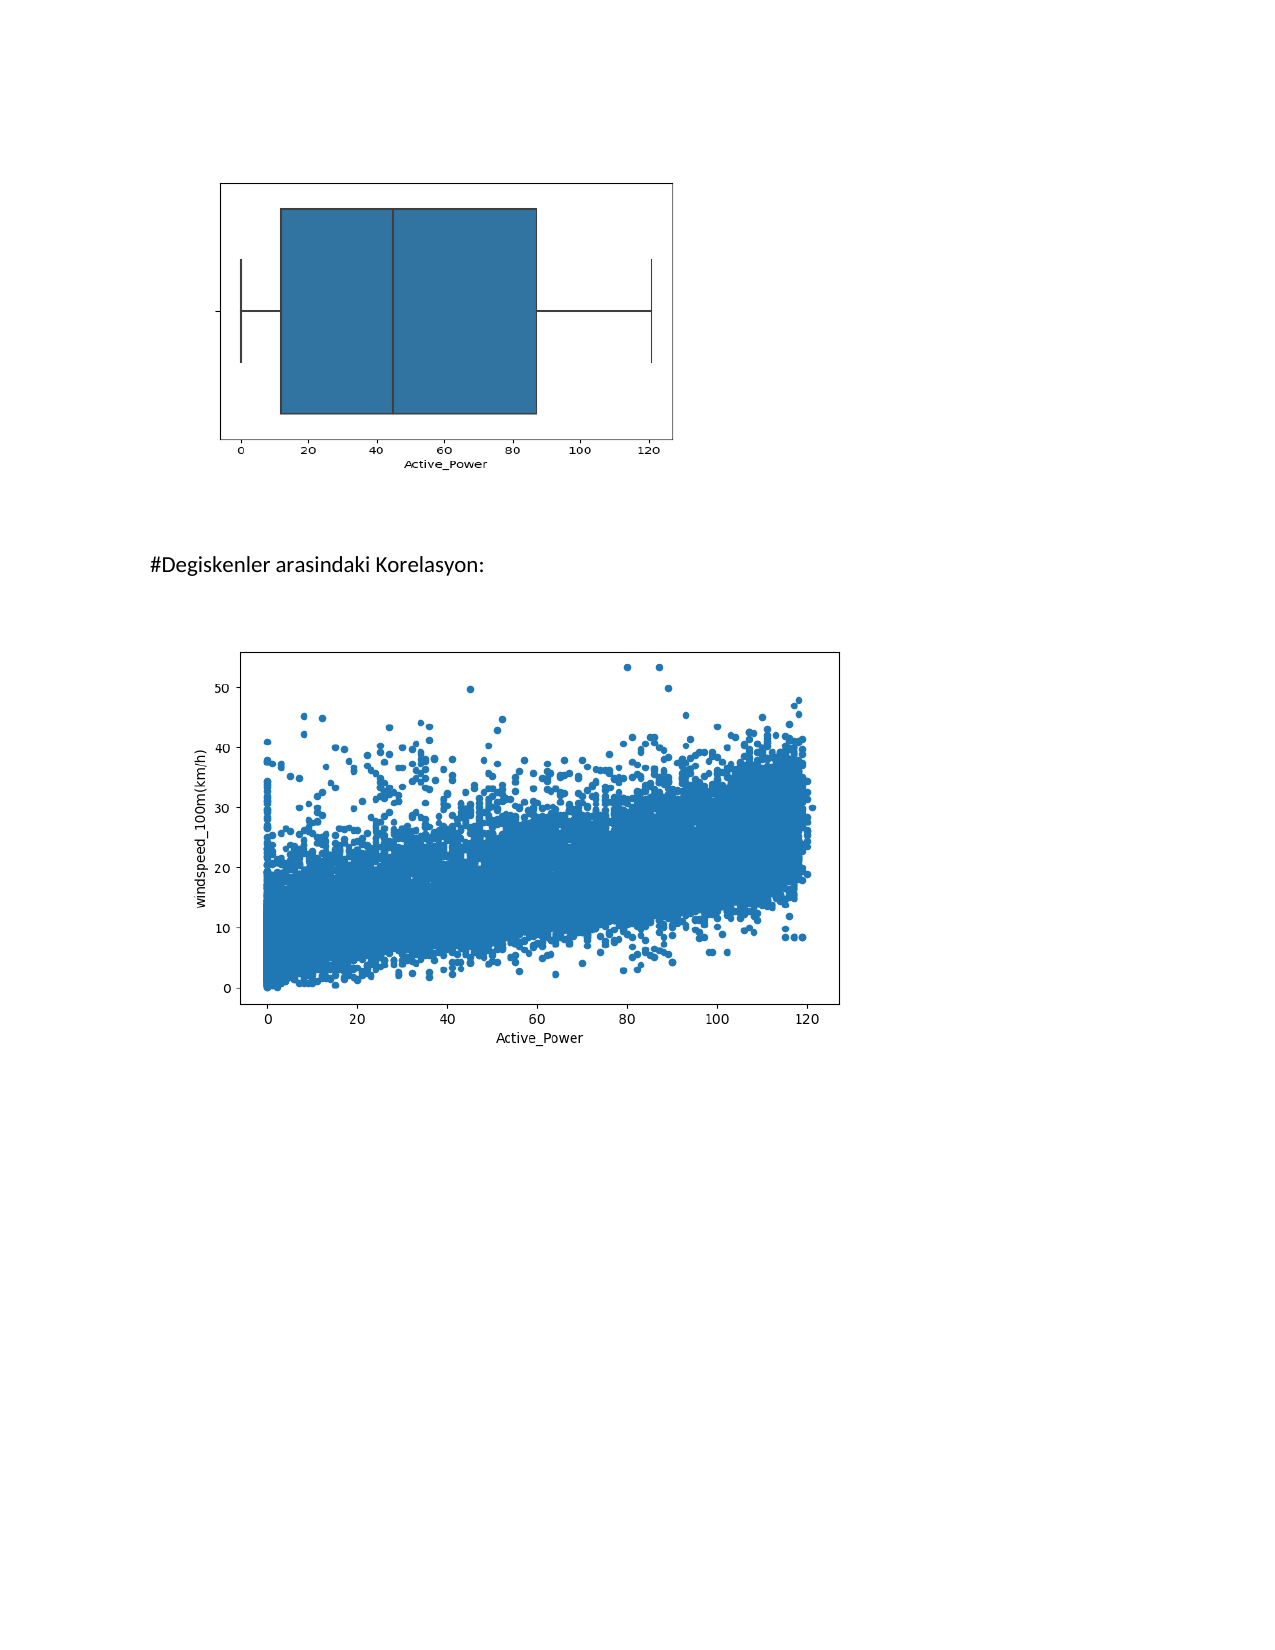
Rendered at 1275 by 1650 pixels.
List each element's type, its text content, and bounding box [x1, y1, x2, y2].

text #Degiskenler arasindaki Korelasyon: [150, 550, 1125, 578]
